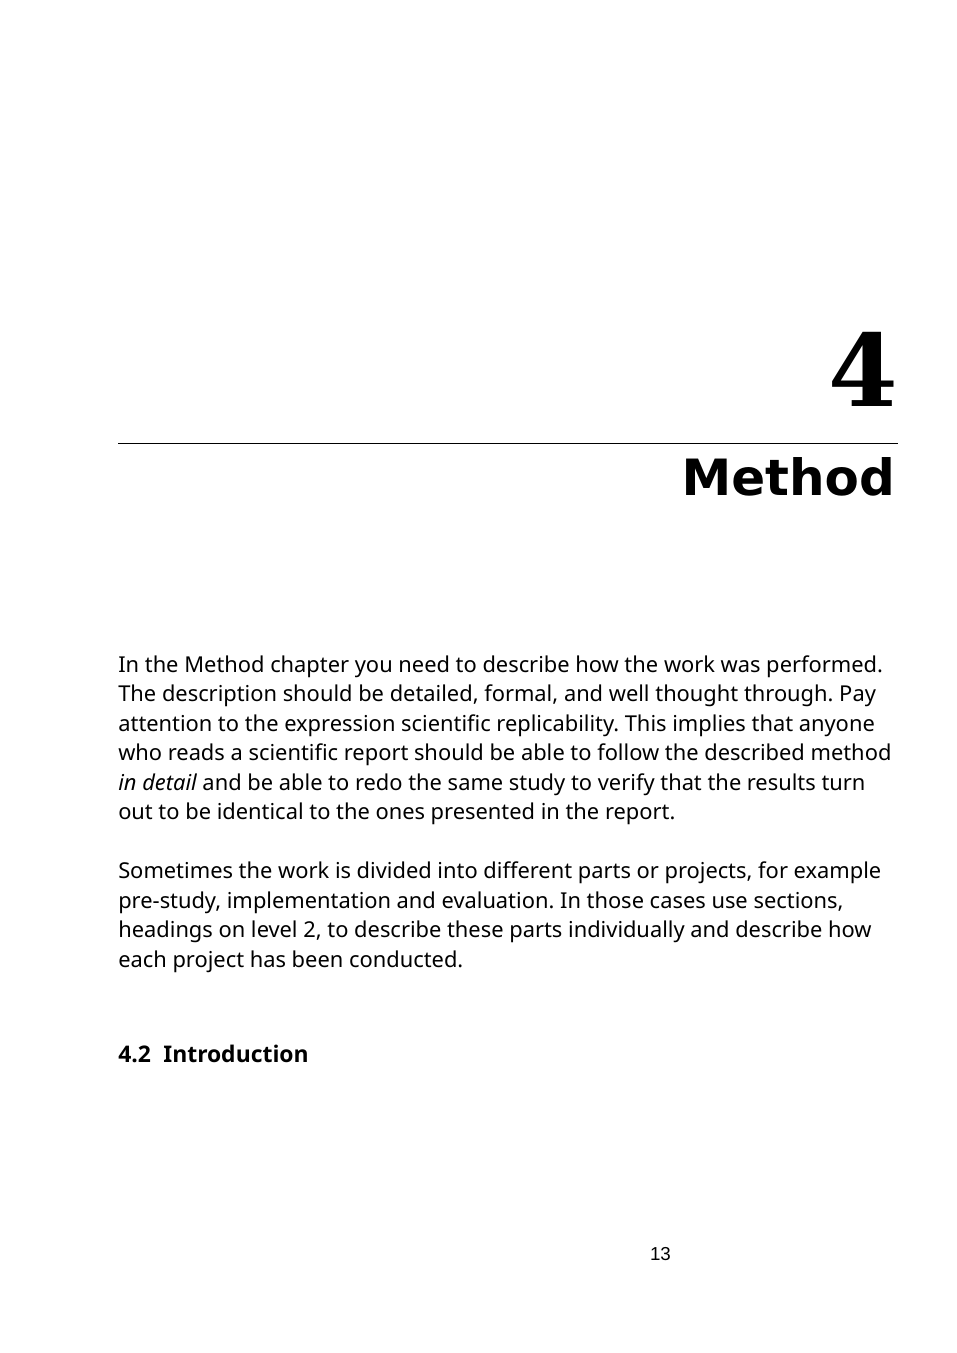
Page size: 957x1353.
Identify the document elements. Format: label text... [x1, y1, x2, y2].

subtitle Introduction [118, 1038, 898, 1070]
subtitle Method [118, 444, 898, 510]
text In the Method chapter you need to describe how the work was performed. The description should be detailed, formal, and well thought through. Pay attention to the expression scientific replicability. This implies that anyone who reads a scientific report should be able to follow the described method in detail and be able to redo the same study to verify that the results turn out to be identical to the ones presented in the report. [118, 634, 898, 826]
text Sometimes the work is divided into different parts or projects, for example pre-study, implementation and evaluation. In those cases use sections, headings on level 2, to describe these parts individually and describe how each project has been conducted. [118, 838, 898, 973]
